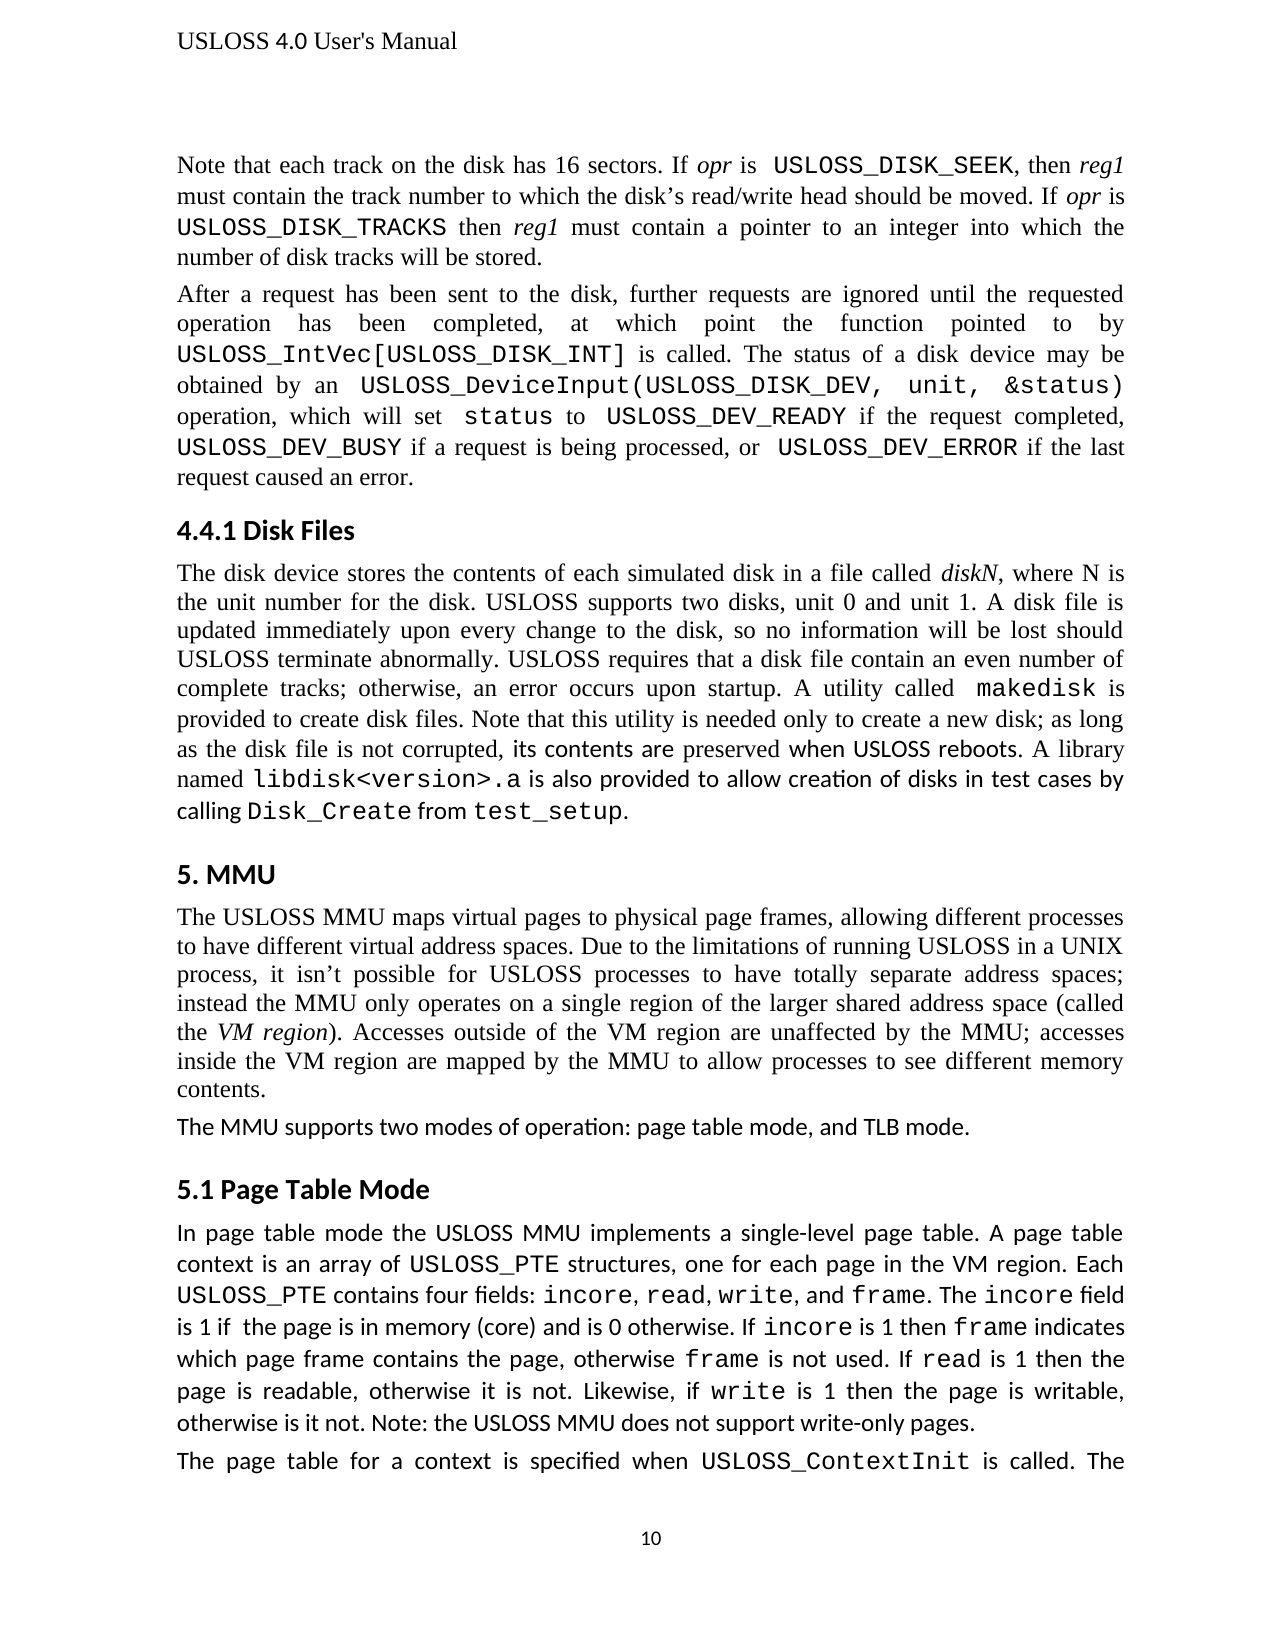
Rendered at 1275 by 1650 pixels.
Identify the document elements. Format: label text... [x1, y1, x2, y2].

text After a request has been sent to the disk, further requests are ignored until the requested operation has been completed, at which point the function pointed to by USLOSS_IntVec[USLOSS_DISK_INT] is called. The status of a disk device may be obtained by an USLOSS_DeviceInput(USLOSS_DISK_DEV, unit, &status) operation, which will set status to USLOSS_DEV_READY if the request completed, USLOSS_DEV_BUSY if a request is being processed, or USLOSS_DEV_ERROR if the last request caused an error. [177, 279, 1125, 491]
subtitle 5.1 Page Table Mode [177, 1171, 1125, 1207]
subtitle 4.4.1 Disk Files [177, 512, 1125, 548]
text The disk device stores the contents of each simulated disk in a file called diskN, where N is the unit number for the disk. USLOSS supports two disks, unit 0 and unit 1. A disk file is updated immediately upon every change to the disk, so no information will be lost should USLOSS terminate abnormally. USLOSS requires that a disk file contain an even number of complete tracks; otherwise, an error occurs upon startup. A utility called makedisk is provided to create disk files. Note that this utility is needed only to create a new disk; as long as the disk file is not corrupted, its contents are preserved when USLOSS reboots. A library named libdisk<version>.a is also provided to allow creation of disks in test cases by calling Disk_Create from test_setup. [177, 558, 1125, 827]
text Note that each track on the disk has 16 sectors. If opr is USLOSS_DISK_SEEK, then reg1 must contain the track number to which the disk’s read/write head should be moved. If opr is USLOSS_DISK_TRACKS then reg1 must contain a pointer to an integer into which the number of disk tracks will be stored. [177, 150, 1125, 271]
text The page table for a context is specified when USLOSS_ContextInit is called. The [177, 1446, 1125, 1477]
text The MMU supports two modes of operation: page table mode, and TLB mode. [177, 1112, 1125, 1142]
text The USLOSS MMU maps virtual pages to physical page frames, allowing different processes to have different virtual address spaces. Due to the limitations of running USLOSS in a UNIX process, it isn’t possible for USLOSS processes to have totally separate address spaces; instead the MMU only operates on a single region of the larger shared address space (called the VM region). Accesses outside of the VM region are unaffected by the MMU; accesses inside the VM region are mapped by the MMU to allow processes to see different memory contents. [177, 902, 1125, 1103]
text In page table mode the USLOSS MMU implements a single-level page table. A page table context is an array of USLOSS_PTE structures, one for each page in the VM region. Each USLOSS_PTE contains four fields: incore, read, write, and frame. The incore field is 1 if the page is in memory (core) and is 0 otherwise. If incore is 1 then frame indicates which page frame contains the page, otherwise frame is not used. If read is 1 then the page is readable, otherwise it is not. Likewise, if write is 1 then the page is writable, otherwise is it not. Note: the USLOSS MMU does not support write-only pages. [177, 1217, 1125, 1437]
subtitle 5. MMU [177, 856, 1125, 892]
